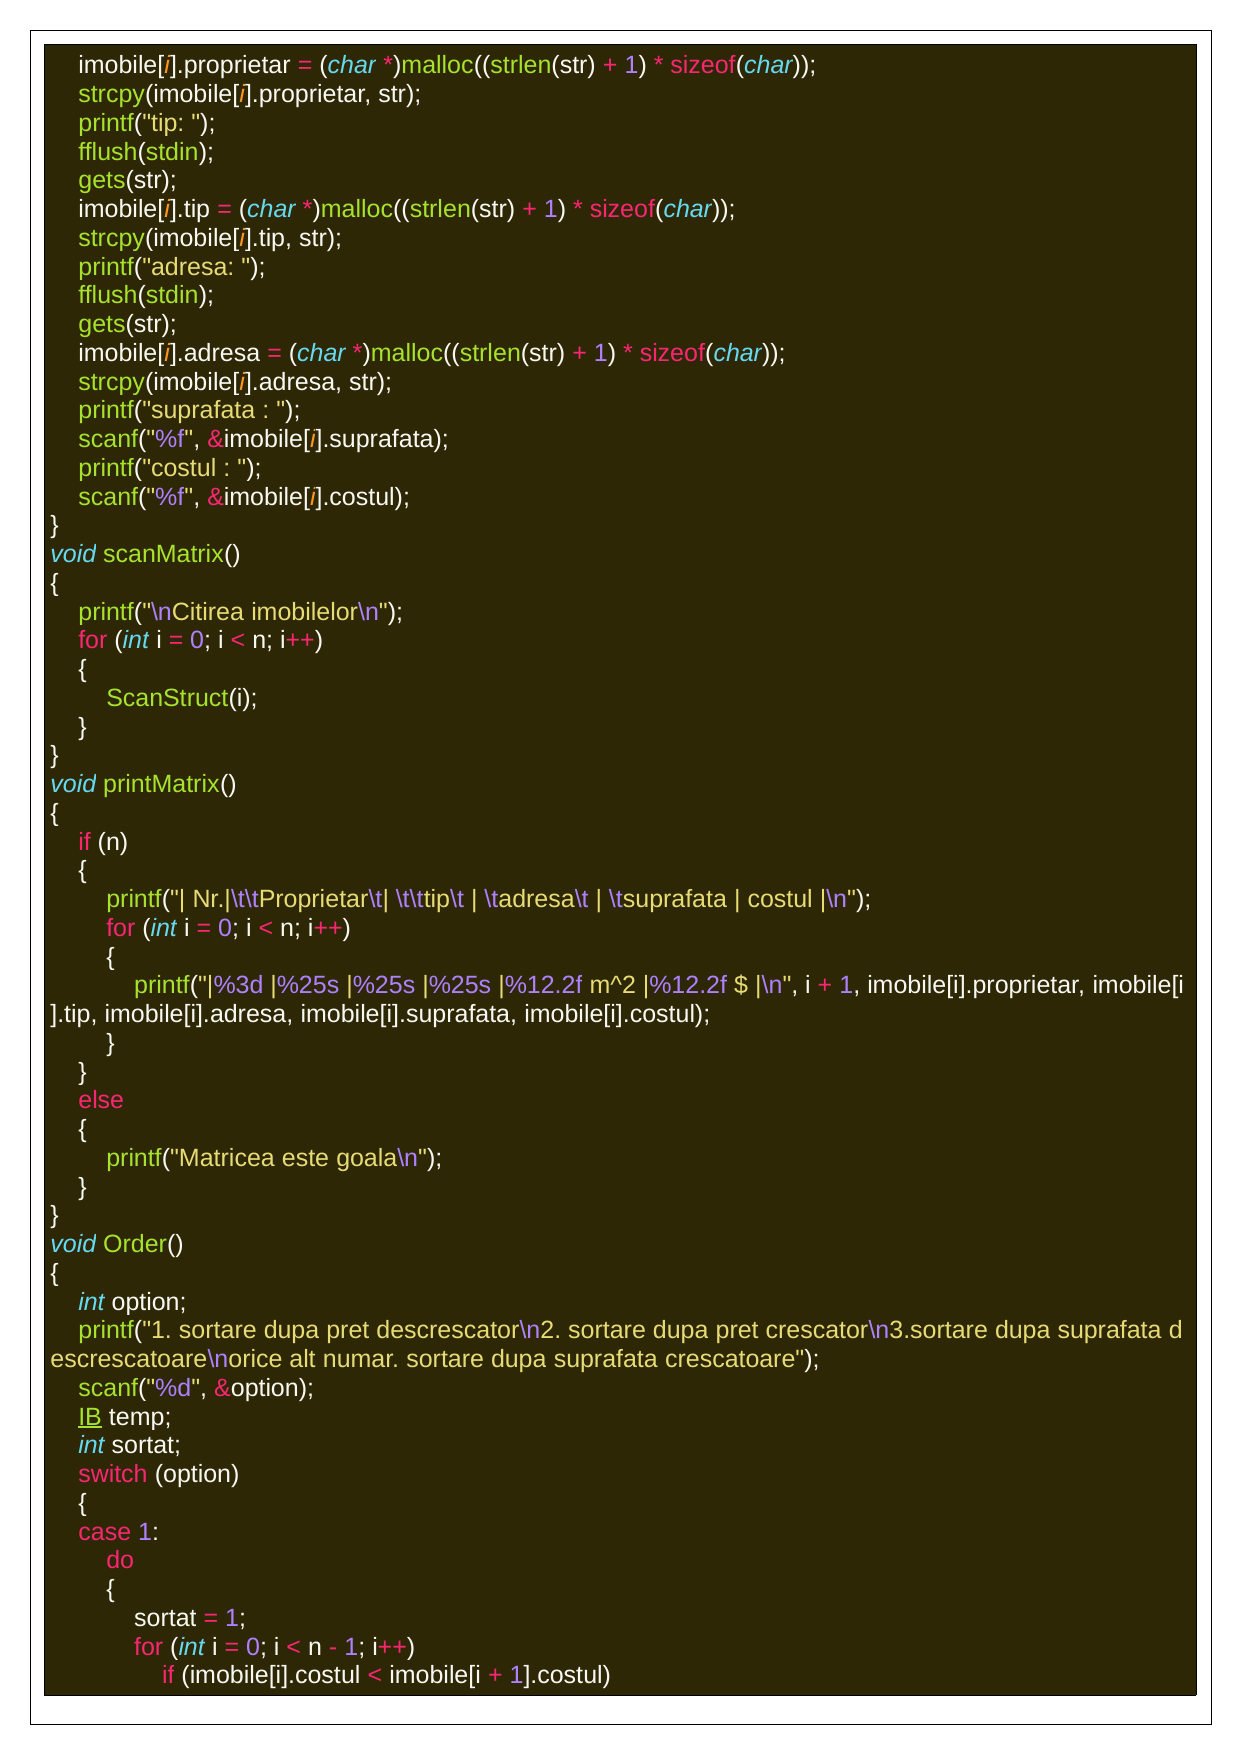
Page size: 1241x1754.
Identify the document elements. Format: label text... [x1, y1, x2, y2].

table_header imobile[i].proprietar = (char *)malloc((strlen(str) + 1) * sizeof(char)); strcpy(imobile[i].proprietar, str); printf("tip: "); fflush(stdin); gets(str); imobile[i].tip = (char *)malloc((strlen(str) + 1) * sizeof(char)); strcpy(imobile[i].tip, str); printf("adresa: "); fflush(stdin); gets(str); imobile[i].adresa = (char *)malloc((strlen(str) + 1) * sizeof(char)); strcpy(imobile[i].adresa, str); printf("suprafata : "); scanf("%f", &imobile[i].suprafata); printf("costul : "); scanf("%f", &imobile[i].costul); } void scanMatrix() { printf("\nCitirea imobilelor\n"); for (int i = 0; i < n; i++) { ScanStruct(i); } } void printMatrix() { if (n) { printf("| Nr.|\t\tProprietar\t| \t\ttip\t | \tadresa\t | \tsuprafata | costul |\n"); for (int i = 0; i < n; i++) { printf("|%3d |%25s |%25s |%25s |%12.2f m^2 |%12.2f $ |\n", i + 1, imobile[i].proprietar, imobile[i].tip, imobile[i].adresa, imobile[i].suprafata, imobile[i].costul); } } else { printf("Matricea este goala\n"); } } void Order() { int option; printf("1. sortare dupa pret descrescator\n2. sortare dupa pret crescator\n3.sortare dupa suprafata descrescatoare\norice alt numar. sortare dupa suprafata crescatoare"); scanf("%d", &option); IB temp; int sortat; switch (option) { case 1: do { sortat = 1; for (int i = 0; i < n - 1; i++) if (imobile[i].costul < imobile[i + 1].costul) [45, 45, 1196, 1695]
